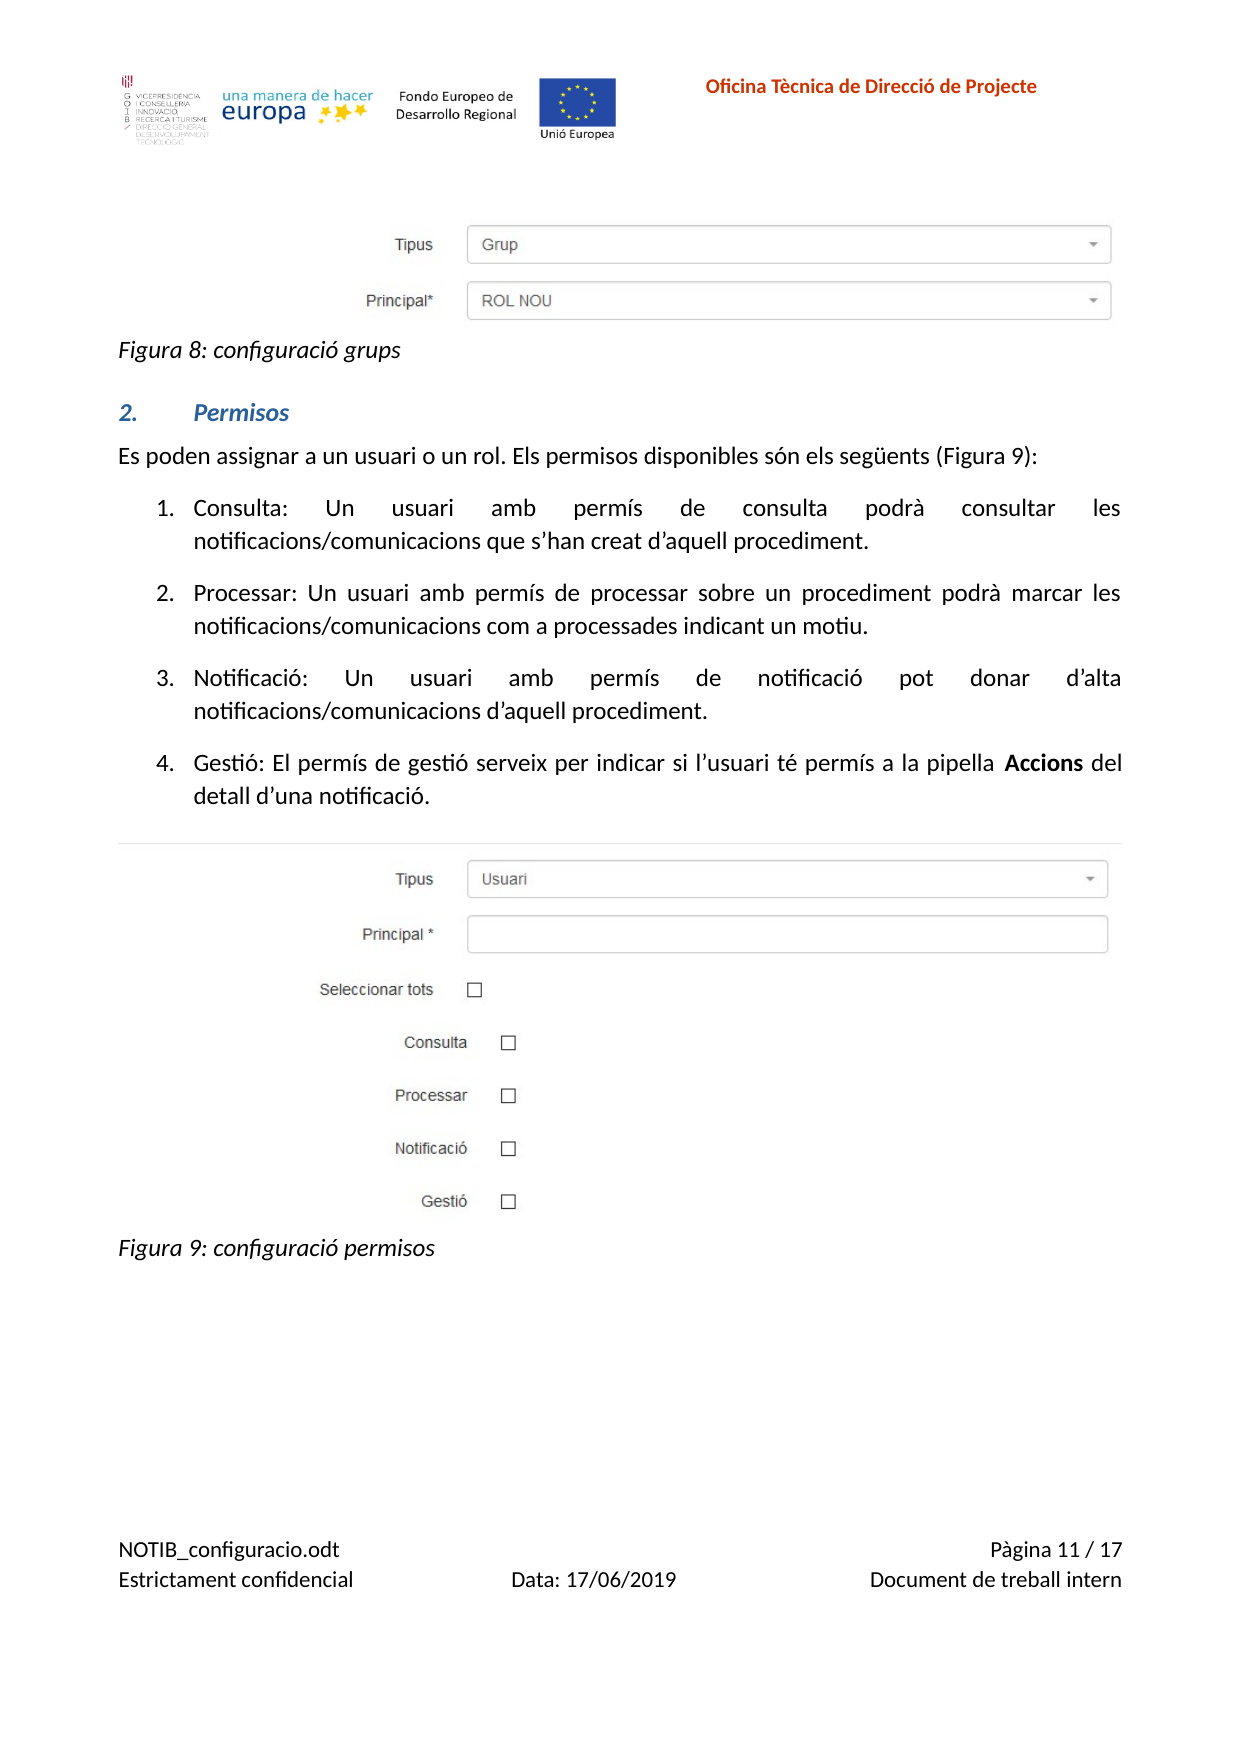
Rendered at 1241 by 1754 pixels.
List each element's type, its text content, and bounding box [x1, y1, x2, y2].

picture [219, 73, 621, 147]
text Figura 8: configuració grups [118, 335, 1122, 365]
list Notificació: Un usuari amb permís de notificació pot donar d’alta notificacions/comunicacions d’aquell procediment. [156, 662, 1122, 726]
picture [118, 73, 213, 147]
subtitle Permisos [118, 397, 1122, 428]
picture [118, 210, 1123, 335]
list Gestió: El permís de gestió serveix per indicar si l’usuari té permís a la pipella Accions del detall d’una notificació. [156, 747, 1122, 811]
list Processar: Un usuari amb permís de processar sobre un procediment podrà marcar les notificacions/comunicacions com a processades indicant un motiu. [156, 577, 1122, 641]
text Es poden assignar a un usuari o un rol. Els permisos disponibles són els següents (Figura 9): [118, 441, 1121, 471]
text Figura 9: configuració permisos [118, 1226, 1122, 1263]
picture [118, 843, 1123, 1226]
list Consulta: Un usuari amb permís de consulta podrà consultar les notificacions/comunicacions que s’han creat d’aquell procediment. [156, 492, 1122, 556]
